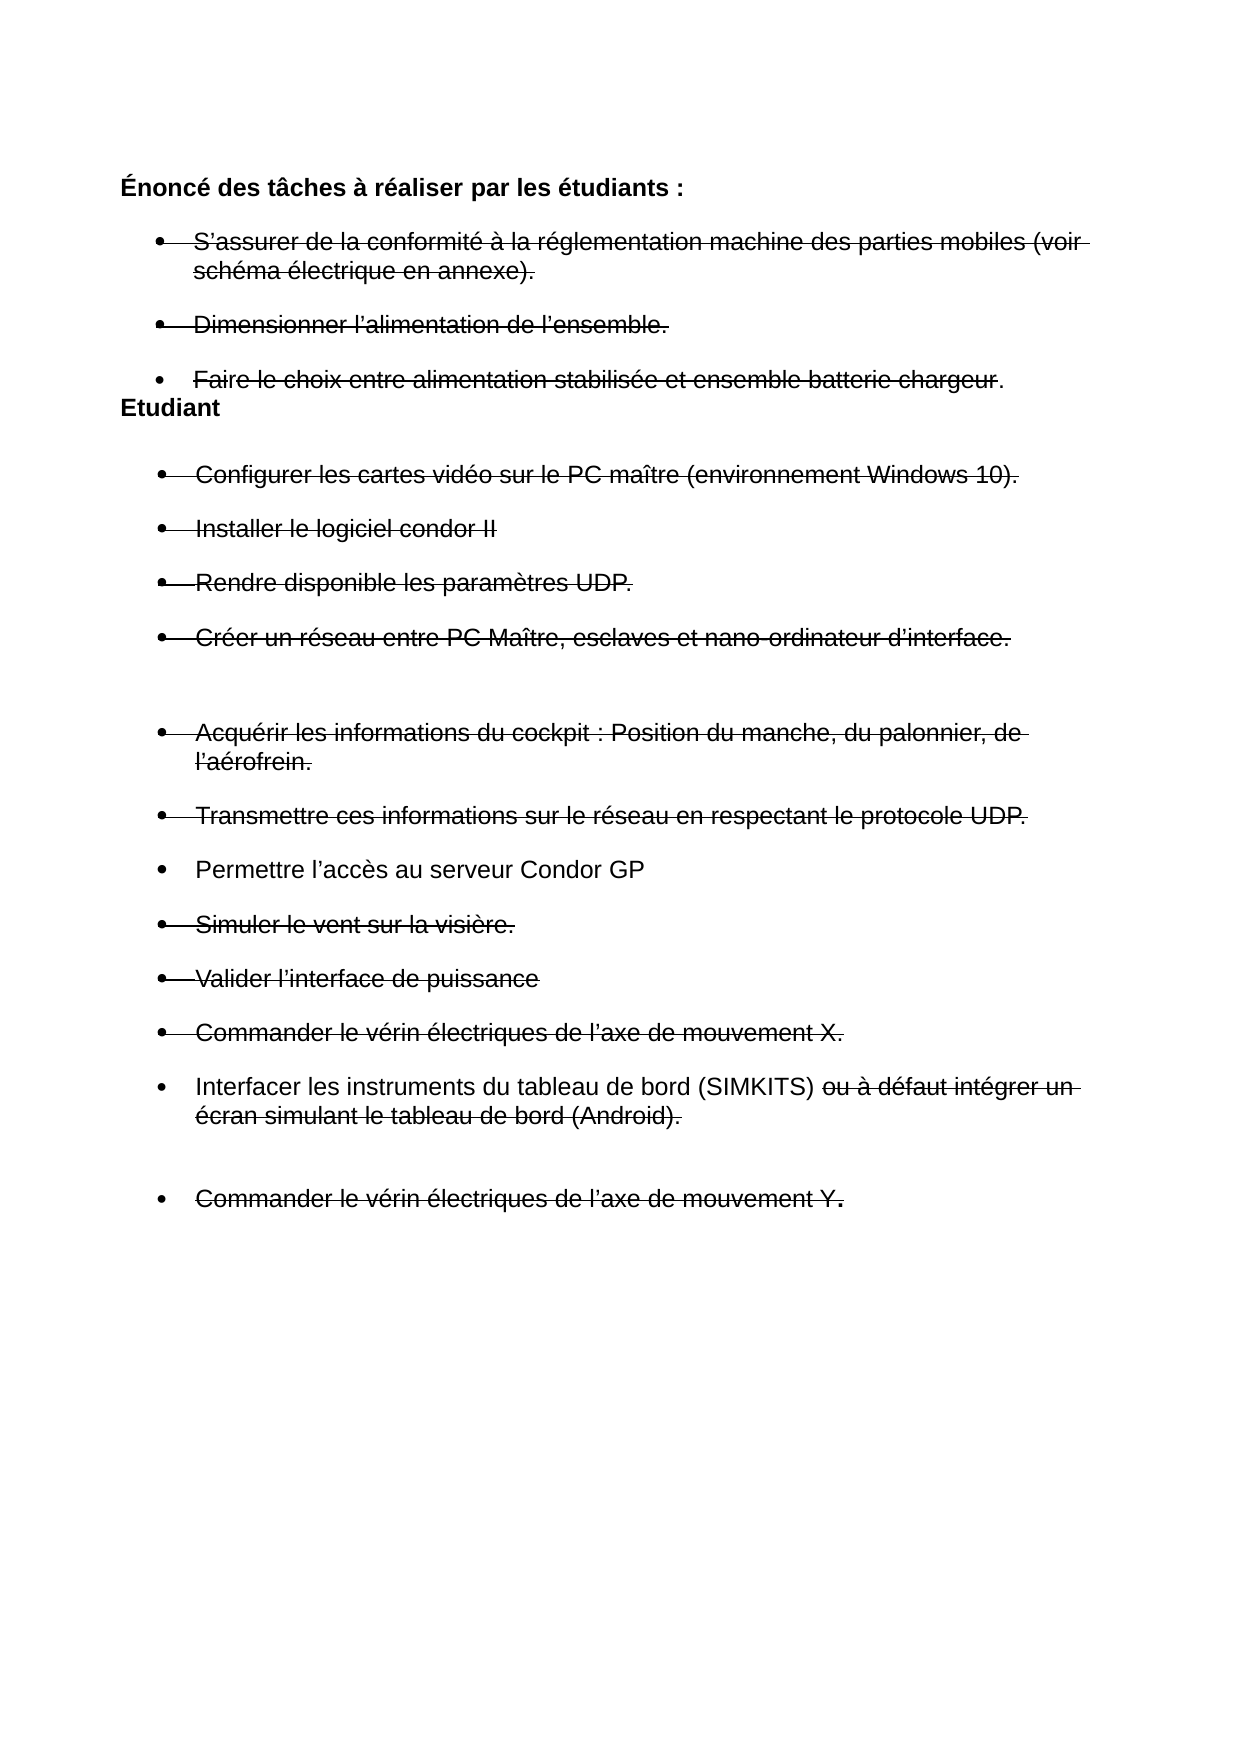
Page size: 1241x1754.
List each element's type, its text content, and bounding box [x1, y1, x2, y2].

list Permettre l’accès au serveur Condor GP [158, 855, 1122, 884]
list Valider l’interface de puissance [158, 963, 1122, 993]
text Énoncé des tâches à réaliser par les étudiants : [120, 173, 1122, 202]
list Commander le vérin électriques de l’axe de mouvement X. [158, 1018, 1122, 1047]
list Acquérir les informations du cockpit : Position du manche, du palonnier, de l’aérofrein. [158, 718, 1122, 776]
list Créer un réseau entre PC Maître, esclaves et nano-ordinateur d’interface. [158, 622, 1122, 651]
list Rendre disponible les paramètres UDP. [158, 568, 1122, 597]
list Installer le logiciel condor II [158, 514, 1122, 543]
list Interfacer les instruments du tableau de bord (SIMKITS) ou à défaut intégrer un écran simulant le tableau de bord (Android). [158, 1072, 1122, 1130]
text Etudiant [120, 393, 1122, 422]
list Faire le choix entre alimentation stabilisée et ensemble batterie chargeur. [156, 364, 1122, 393]
list S’assurer de la conformité à la réglementation machine des parties mobiles (voir schéma électrique en annexe). [156, 227, 1122, 285]
list Configurer les cartes vidéo sur le PC maître (environnement Windows 10). [158, 460, 1122, 489]
list Commander le vérin électriques de l’axe de mouvement Y. [158, 1184, 1122, 1213]
list Simuler le vent sur la visière. [158, 909, 1122, 938]
list Transmettre ces informations sur le réseau en respectant le protocole UDP. [158, 801, 1122, 830]
list Dimensionner l’alimentation de l’ensemble. [156, 310, 1122, 339]
